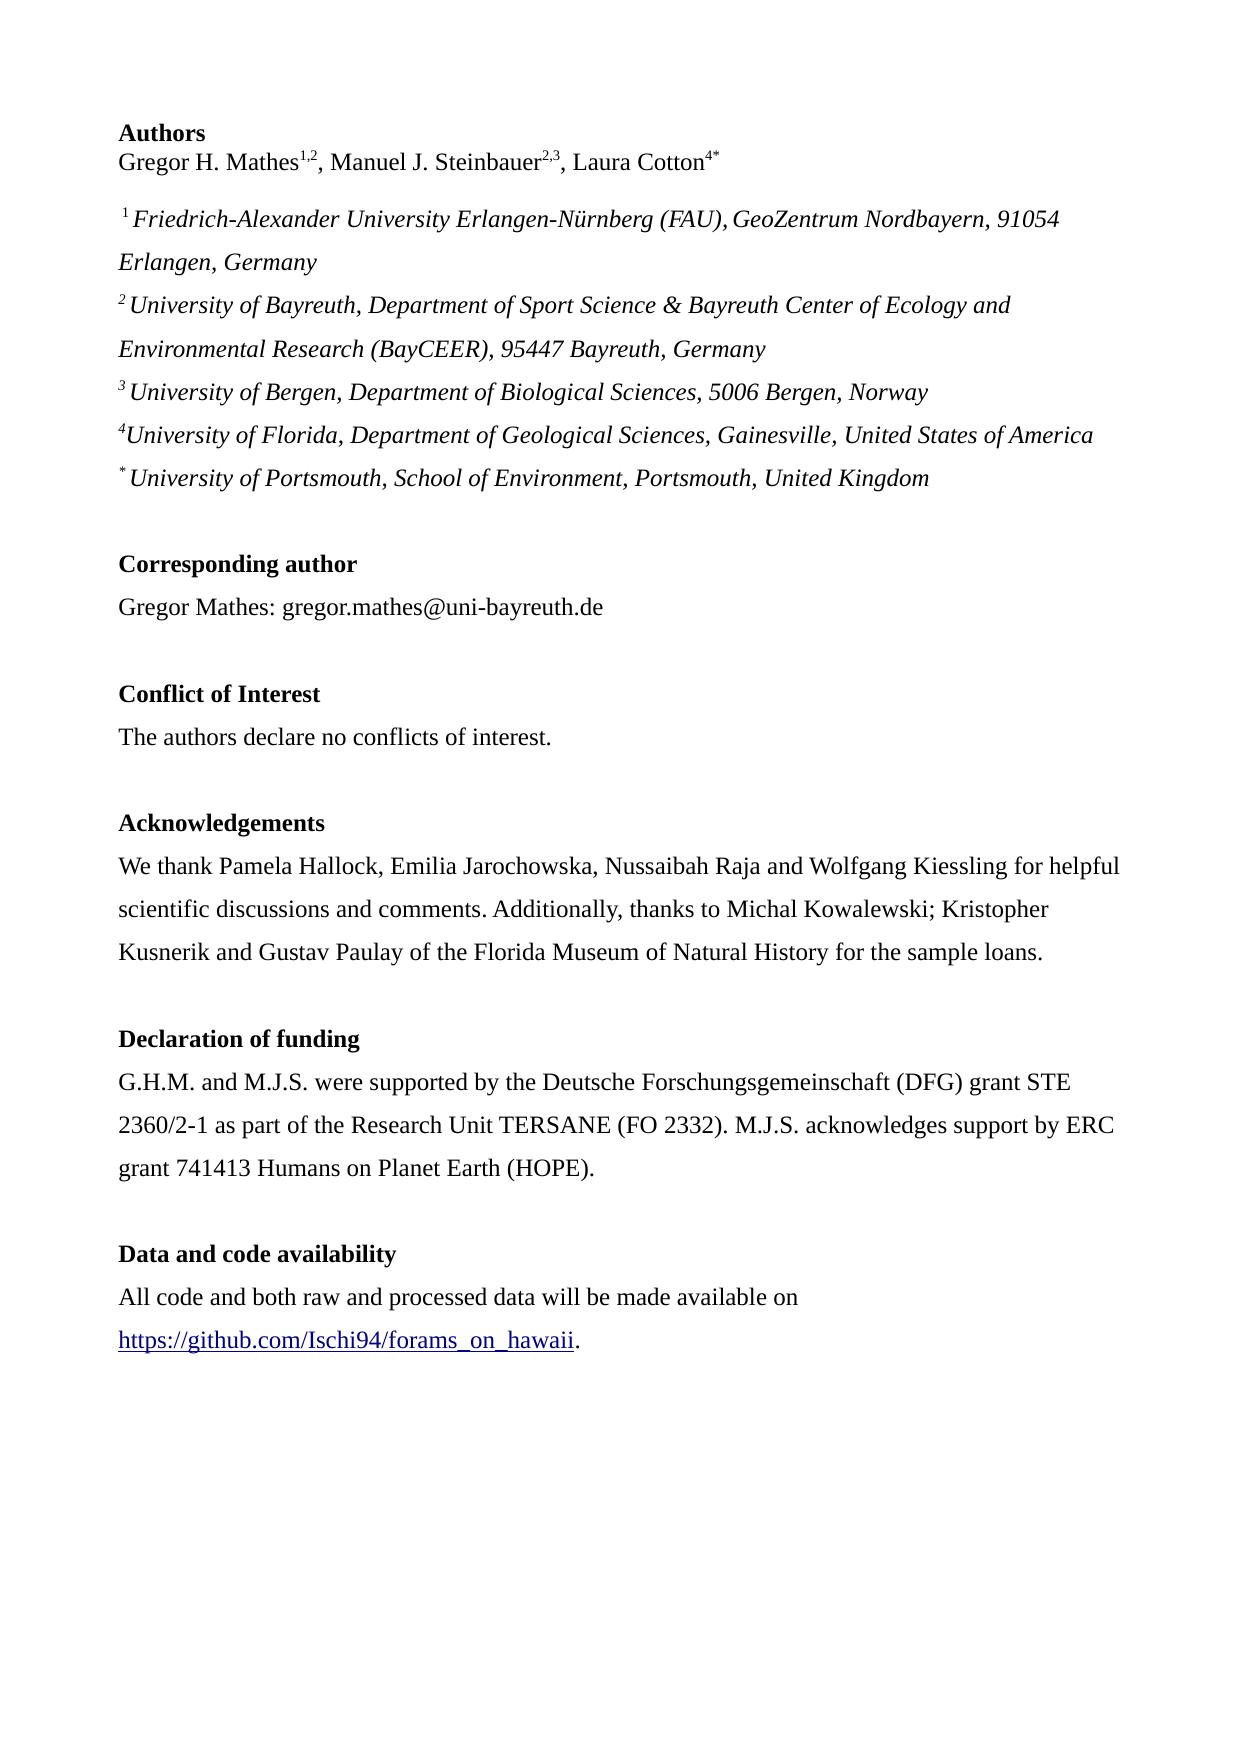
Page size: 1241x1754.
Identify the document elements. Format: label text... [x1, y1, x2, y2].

text Conflict of Interest [118, 679, 1122, 707]
text 2 University of Bayreuth, Department of Sport Science & Bayreuth Center of Ecology and Environmental Research (BayCEER), 95447 Bayreuth, Germany [118, 291, 1122, 362]
text The authors declare no conflicts of interest. [118, 722, 1122, 751]
text Data and code availability [118, 1239, 1122, 1268]
text * University of Portsmouth, School of Environment, Portsmouth, United Kingdom [118, 463, 1122, 492]
text Gregor H. Mathes1,2, Manuel J. Steinbauer2,3, Laura Cotton4* [118, 147, 1122, 176]
text Corresponding author [118, 549, 1122, 578]
text We thank Pamela Hallock, Emilia Jarochowska, Nussaibah Raja and Wolfgang Kiessling for helpful scientific discussions and comments. Additionally, thanks to Michal Kowalewski; Kristopher Kusnerik and Gustav Paulay of the Florida Museum of Natural History for the sample loans. [118, 851, 1122, 966]
text Declaration of funding [118, 1024, 1122, 1052]
text Authors [118, 118, 1122, 147]
text Acknowledgements [118, 808, 1122, 837]
text All code and both raw and processed data will be made available on https://github.com/Ischi94/forams_on_hawaii. [118, 1282, 1122, 1354]
text 4University of Florida, Department of Geological Sciences, Gainesville, United States of America [118, 420, 1122, 449]
text G.H.M. and M.J.S. were supported by the Deutsche Forschungsgemeinschaft (DFG) grant STE 2360/2-1 as part of the Research Unit TERSANE (FO 2332). M.J.S. acknowledges support by ERC grant 741413 Humans on Planet Earth (HOPE). [118, 1067, 1122, 1182]
text 1 Friedrich-Alexander University Erlangen-Nürnberg (FAU), GeoZentrum Nordbayern, 91054 Erlangen, Germany [118, 204, 1122, 276]
text Gregor Mathes: gregor.mathes@uni-bayreuth.de [118, 592, 1122, 621]
text 3 University of Bergen, Department of Biological Sciences, 5006 Bergen, Norway [118, 377, 1122, 406]
